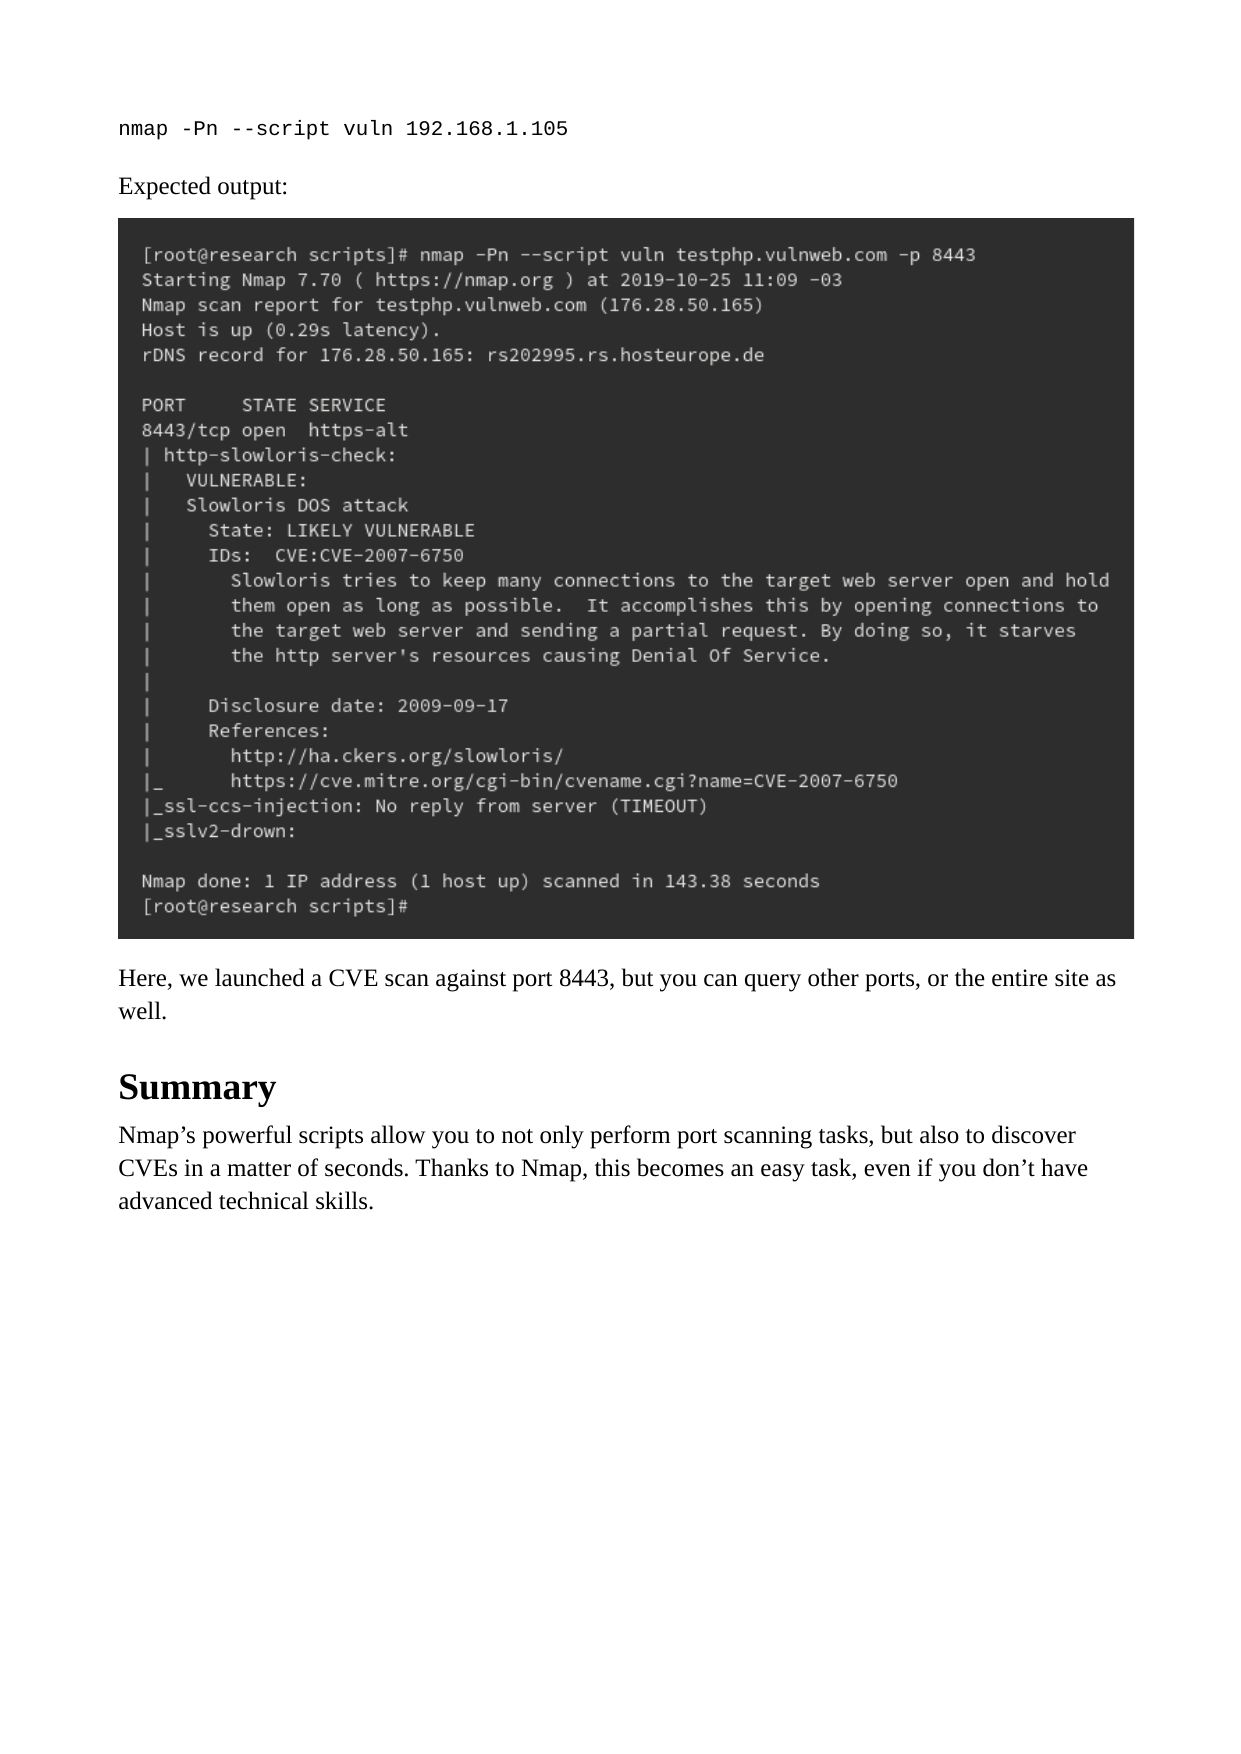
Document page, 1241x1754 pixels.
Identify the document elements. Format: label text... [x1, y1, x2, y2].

text Expected output: [118, 171, 1122, 200]
picture [118, 218, 1135, 939]
text nmap -Pn --script vuln 192.168.1.105 [118, 118, 1122, 142]
text Nmap’s powerful scripts allow you to not only perform port scanning tasks, but also to discover CVEs in a matter of seconds. Thanks to Nmap, this becomes an easy task, even if you don’t have advanced technical skills. [118, 1120, 1122, 1215]
subtitle Summary [118, 1065, 1122, 1108]
text Here, we launched a CVE scan against port 8443, but you can query other ports, or the entire site as well. [118, 963, 1122, 1025]
